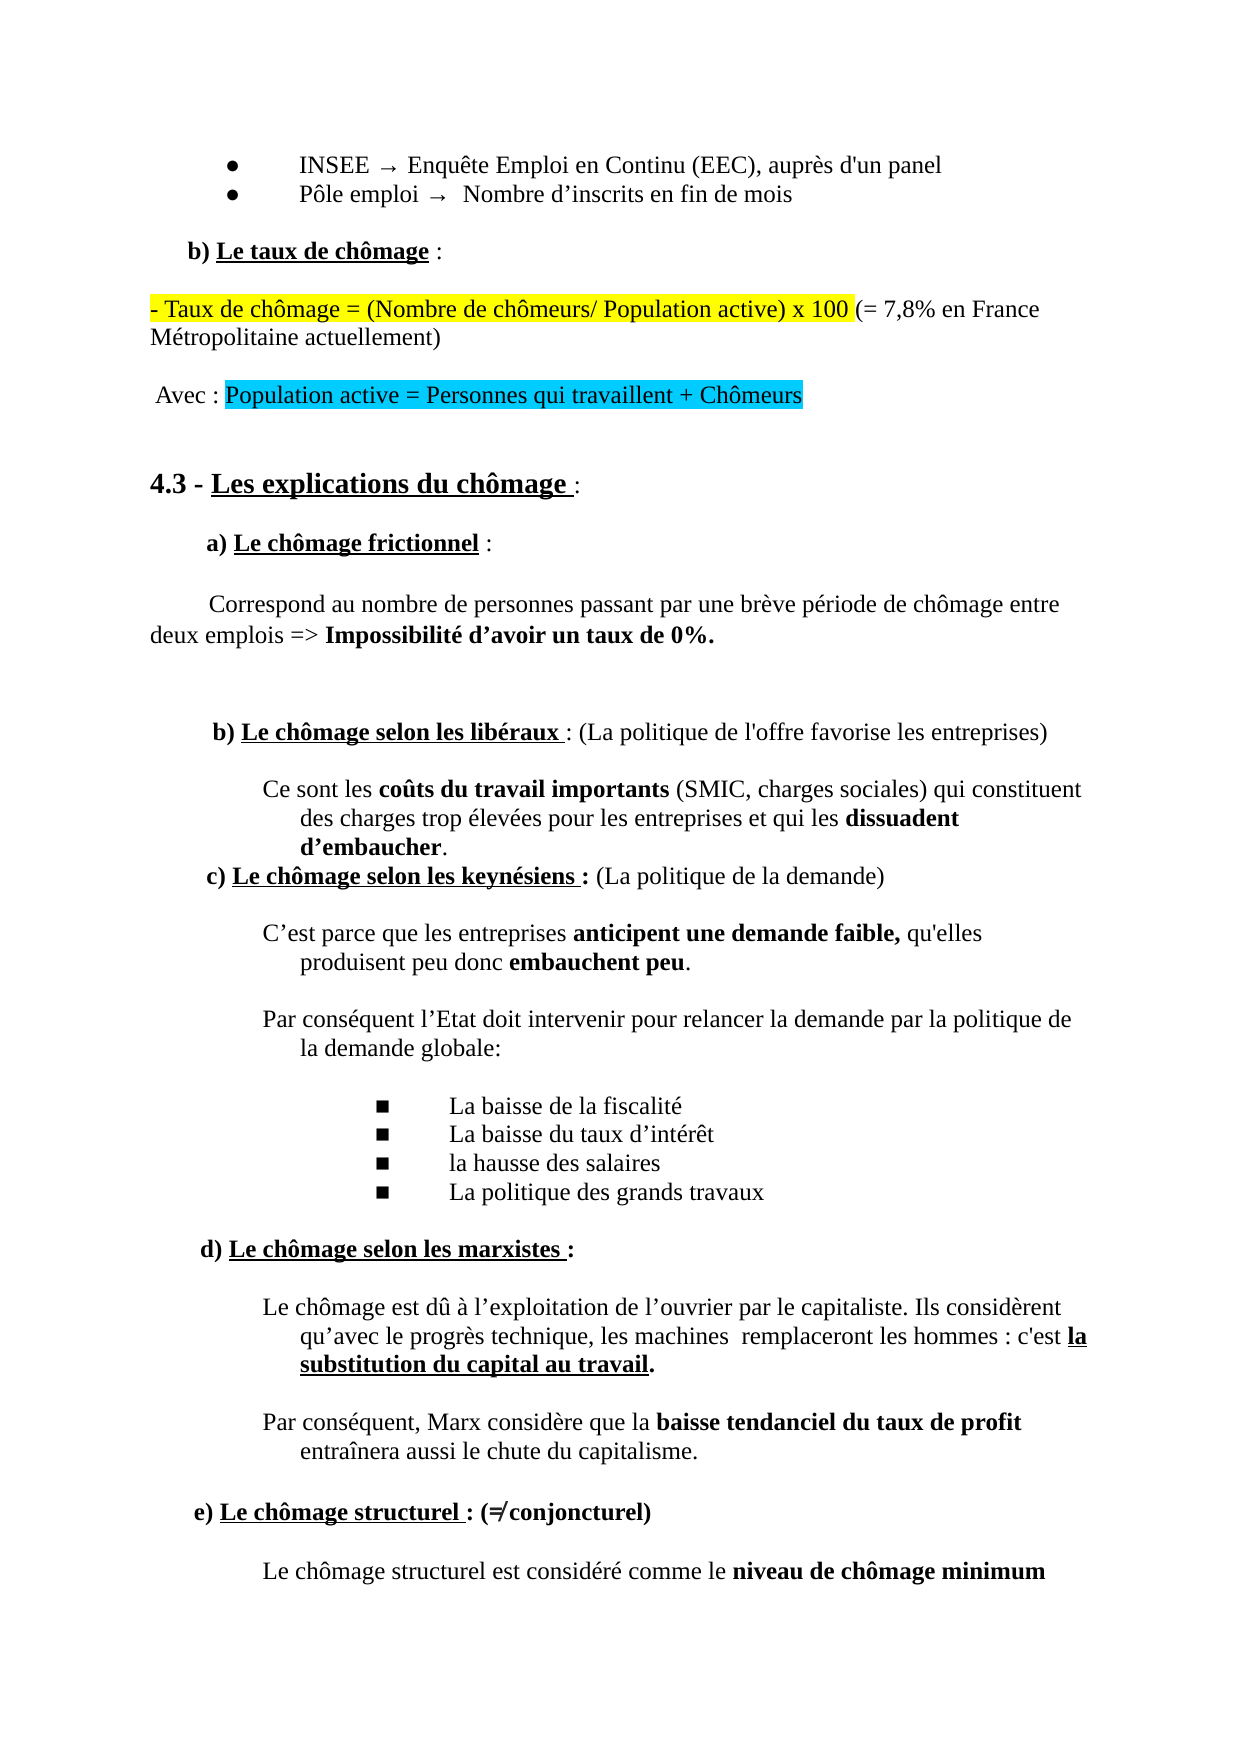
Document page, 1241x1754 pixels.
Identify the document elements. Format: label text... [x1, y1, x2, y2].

text b) Le chômage selon les libéraux : (La politique de l'offre favorise les entreprises) [150, 717, 1090, 746]
text a) Le chômage frictionnel : [150, 528, 1090, 557]
text Correspond au nombre de personnes passant par une brève période de chômage entre deux emplois => Impossibilité d’avoir un taux de 0%. [150, 586, 1090, 649]
text Avec : Population active = Personnes qui travaillent + Chômeurs [150, 380, 1090, 409]
text Ce sont les coûts du travail importants (SMIC, charges sociales) qui constituent des charges trop élevées pour les entreprises et qui les dissuadent d’embaucher. [262, 774, 1090, 861]
text - Taux de chômage = (Nombre de chômeurs/ Population active) x 100 (= 7,8% en France Métropolitaine actuellement) [150, 294, 1090, 351]
text d) Le chômage selon les marxistes : [150, 1234, 1090, 1263]
list La baisse du taux d’intérêt [375, 1119, 1090, 1148]
text C’est parce que les entreprises anticipent une demande faible, qu'elles produisent peu donc embauchent peu. [262, 918, 1090, 976]
text Le chômage structurel est considéré comme le niveau de chômage minimum [262, 1556, 1090, 1585]
list La baisse de la fiscalité [375, 1091, 1090, 1119]
text Le chômage est dû à l’exploitation de l’ouvrier par le capitaliste. Ils considèrent qu’avec le progrès technique, les machines remplaceront les hommes : c'est la substitution du capital au travail. [262, 1292, 1090, 1378]
list La politique des grands travaux [375, 1177, 1090, 1206]
text Par conséquent l’Etat doit intervenir pour relancer la demande par la politique de la demande globale: [262, 1004, 1090, 1062]
text Par conséquent, Marx considère que la baisse tendanciel du taux de profit entraînera aussi le chute du capitalisme. [262, 1407, 1090, 1464]
list Pôle emploi → Nombre d’inscrits en fin de mois [225, 179, 1090, 207]
text 4.3 - Les explications du chômage : [150, 466, 1090, 500]
text c) Le chômage selon les keynésiens : (La politique de la demande) [150, 861, 1090, 889]
list INSEE → Enquête Emploi en Continu (EEC), auprès d'un panel [225, 150, 1090, 179]
text e) Le chômage structurel : (≠ conjoncturel) [150, 1493, 1090, 1527]
text b) Le taux de chômage : [187, 236, 1090, 265]
list la hausse des salaires [375, 1148, 1090, 1177]
